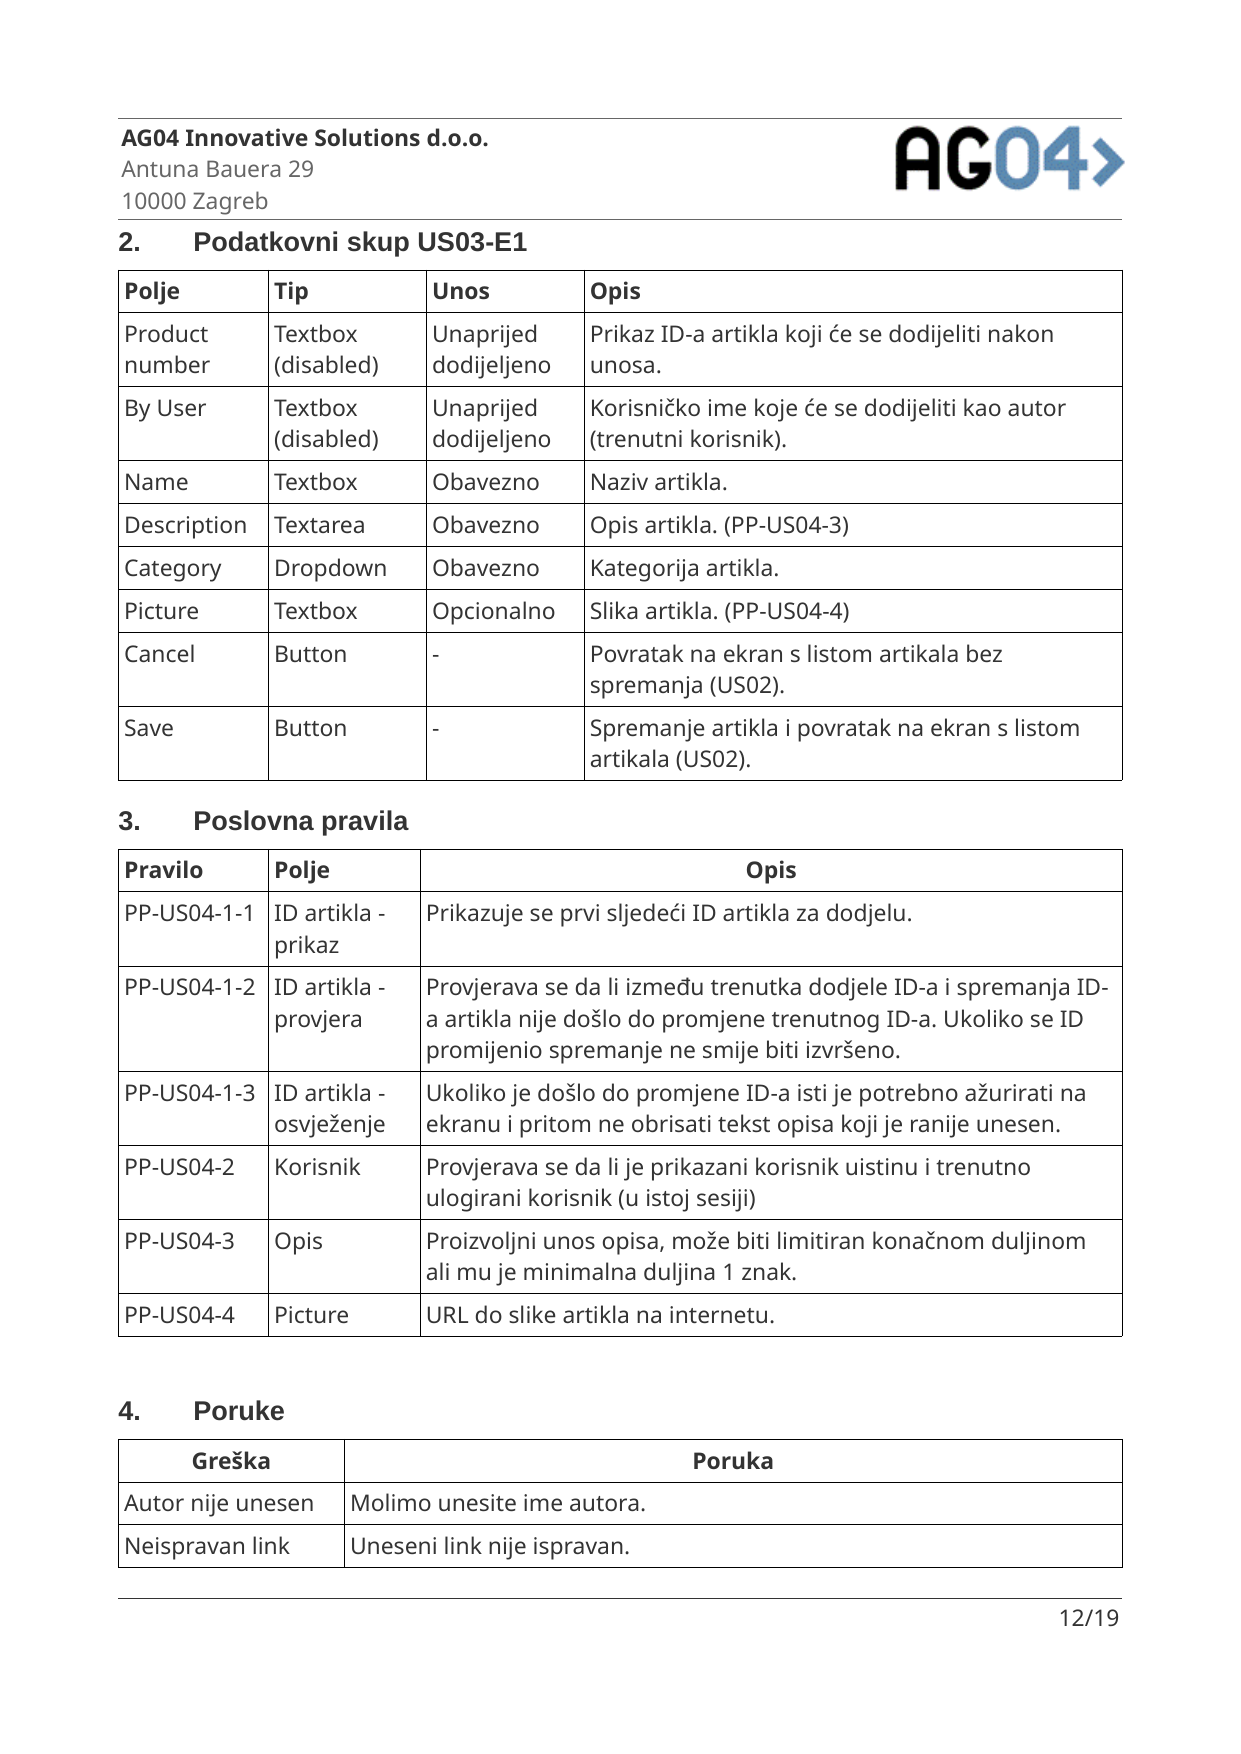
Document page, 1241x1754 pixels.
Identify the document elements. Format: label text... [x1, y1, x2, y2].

table_header Poruka [345, 1440, 1122, 1482]
table_cell Slika artikla. (PP-US04-4) [585, 590, 1122, 632]
table_cell Molimo unesite ime autora. [345, 1483, 1122, 1524]
picture [893, 123, 1128, 196]
table_header Polje [269, 850, 420, 891]
table_cell PP-US04-1-3 [119, 1072, 268, 1145]
table_header Opis [585, 271, 1122, 312]
table_cell Obavezno [427, 504, 584, 546]
table_cell Name [119, 461, 268, 503]
table_header Opis [421, 850, 1122, 891]
table_cell PP-US04-1-2 [119, 967, 268, 1071]
table_header Unos [427, 271, 584, 312]
table_cell Korisničko ime koje će se dodijeliti kao autor (trenutni korisnik). [585, 387, 1122, 460]
table_cell Spremanje artikla i povratak na ekran s listom artikala (US02). [585, 707, 1122, 780]
table_cell Provjerava se da li između trenutka dodjele ID-a i spremanja ID-a artikla nije došlo do promjene trenutnog ID-a. Ukoliko se ID promijenio spremanje ne smije biti izvršeno. [421, 967, 1122, 1071]
table_cell - [427, 633, 584, 706]
table_cell Textbox (disabled) [269, 313, 426, 386]
table_cell Unaprijed dodijeljeno [427, 387, 584, 460]
table_cell Povratak na ekran s listom artikala bez spremanja (US02). [585, 633, 1122, 706]
table_cell Opcionalno [427, 590, 584, 632]
table_cell Kategorija artikla. [585, 547, 1122, 589]
table_cell Proizvoljni unos opisa, može biti limitiran konačnom duljinom ali mu je minimalna duljina 1 znak. [421, 1220, 1122, 1293]
table_header Greška [119, 1440, 344, 1482]
table_cell Autor nije unesen [119, 1483, 344, 1524]
table_cell Ukoliko je došlo do promjene ID-a isti je potrebno ažurirati na ekranu i pritom ne obrisati tekst opisa koji je ranije unesen. [421, 1072, 1122, 1145]
table_cell Neispravan link [119, 1525, 344, 1567]
table_cell Description [119, 504, 268, 546]
table_cell ID artikla - provjera [269, 967, 420, 1071]
table_cell Dropdown [269, 547, 426, 589]
table_cell Picture [119, 590, 268, 632]
table_cell PP-US04-3 [119, 1220, 268, 1293]
table_cell Category [119, 547, 268, 589]
table_cell Obavezno [427, 461, 584, 503]
table_cell PP-US04-4 [119, 1294, 268, 1336]
table_cell Picture [269, 1294, 420, 1336]
table_cell ID artikla - prikaz [269, 892, 420, 966]
table_header Tip [269, 271, 426, 312]
table_cell PP-US04-2 [119, 1146, 268, 1219]
table_cell URL do slike artikla na internetu. [421, 1294, 1122, 1336]
table_cell Textbox (disabled) [269, 387, 426, 460]
table_cell PP-US04-1-1 [119, 892, 268, 966]
table_header Polje [119, 271, 268, 312]
table_cell Opis artikla. (PP-US04-3) [585, 504, 1122, 546]
table_cell ID artikla - osvježenje [269, 1072, 420, 1145]
table_cell - [427, 707, 584, 780]
table_cell Save [119, 707, 268, 780]
table_cell Product number [119, 313, 268, 386]
subtitle Poslovna pravila [118, 805, 1122, 836]
table_header Pravilo [119, 850, 268, 891]
table_cell Textbox [269, 461, 426, 503]
table_cell Prikaz ID-a artikla koji će se dodijeliti nakon unosa. [585, 313, 1122, 386]
table_cell By User [119, 387, 268, 460]
table_cell Textbox [269, 590, 426, 632]
table_cell Button [269, 707, 426, 780]
table_cell Provjerava se da li je prikazani korisnik uistinu i trenutno ulogirani korisnik (u istoj sesiji) [421, 1146, 1122, 1219]
table_cell Unaprijed dodijeljeno [427, 313, 584, 386]
table_cell Obavezno [427, 547, 584, 589]
table_cell Opis [269, 1220, 420, 1293]
table_cell Cancel [119, 633, 268, 706]
table_cell Naziv artikla. [585, 461, 1122, 503]
table_cell Prikazuje se prvi sljedeći ID artikla za dodjelu. [421, 892, 1122, 966]
table_cell Korisnik [269, 1146, 420, 1219]
table_cell Uneseni link nije ispravan. [345, 1525, 1122, 1567]
table_cell Button [269, 633, 426, 706]
subtitle Podatkovni skup US03-E1 [118, 226, 1122, 257]
subtitle Poruke [118, 1395, 1122, 1426]
table_cell Textarea [269, 504, 426, 546]
